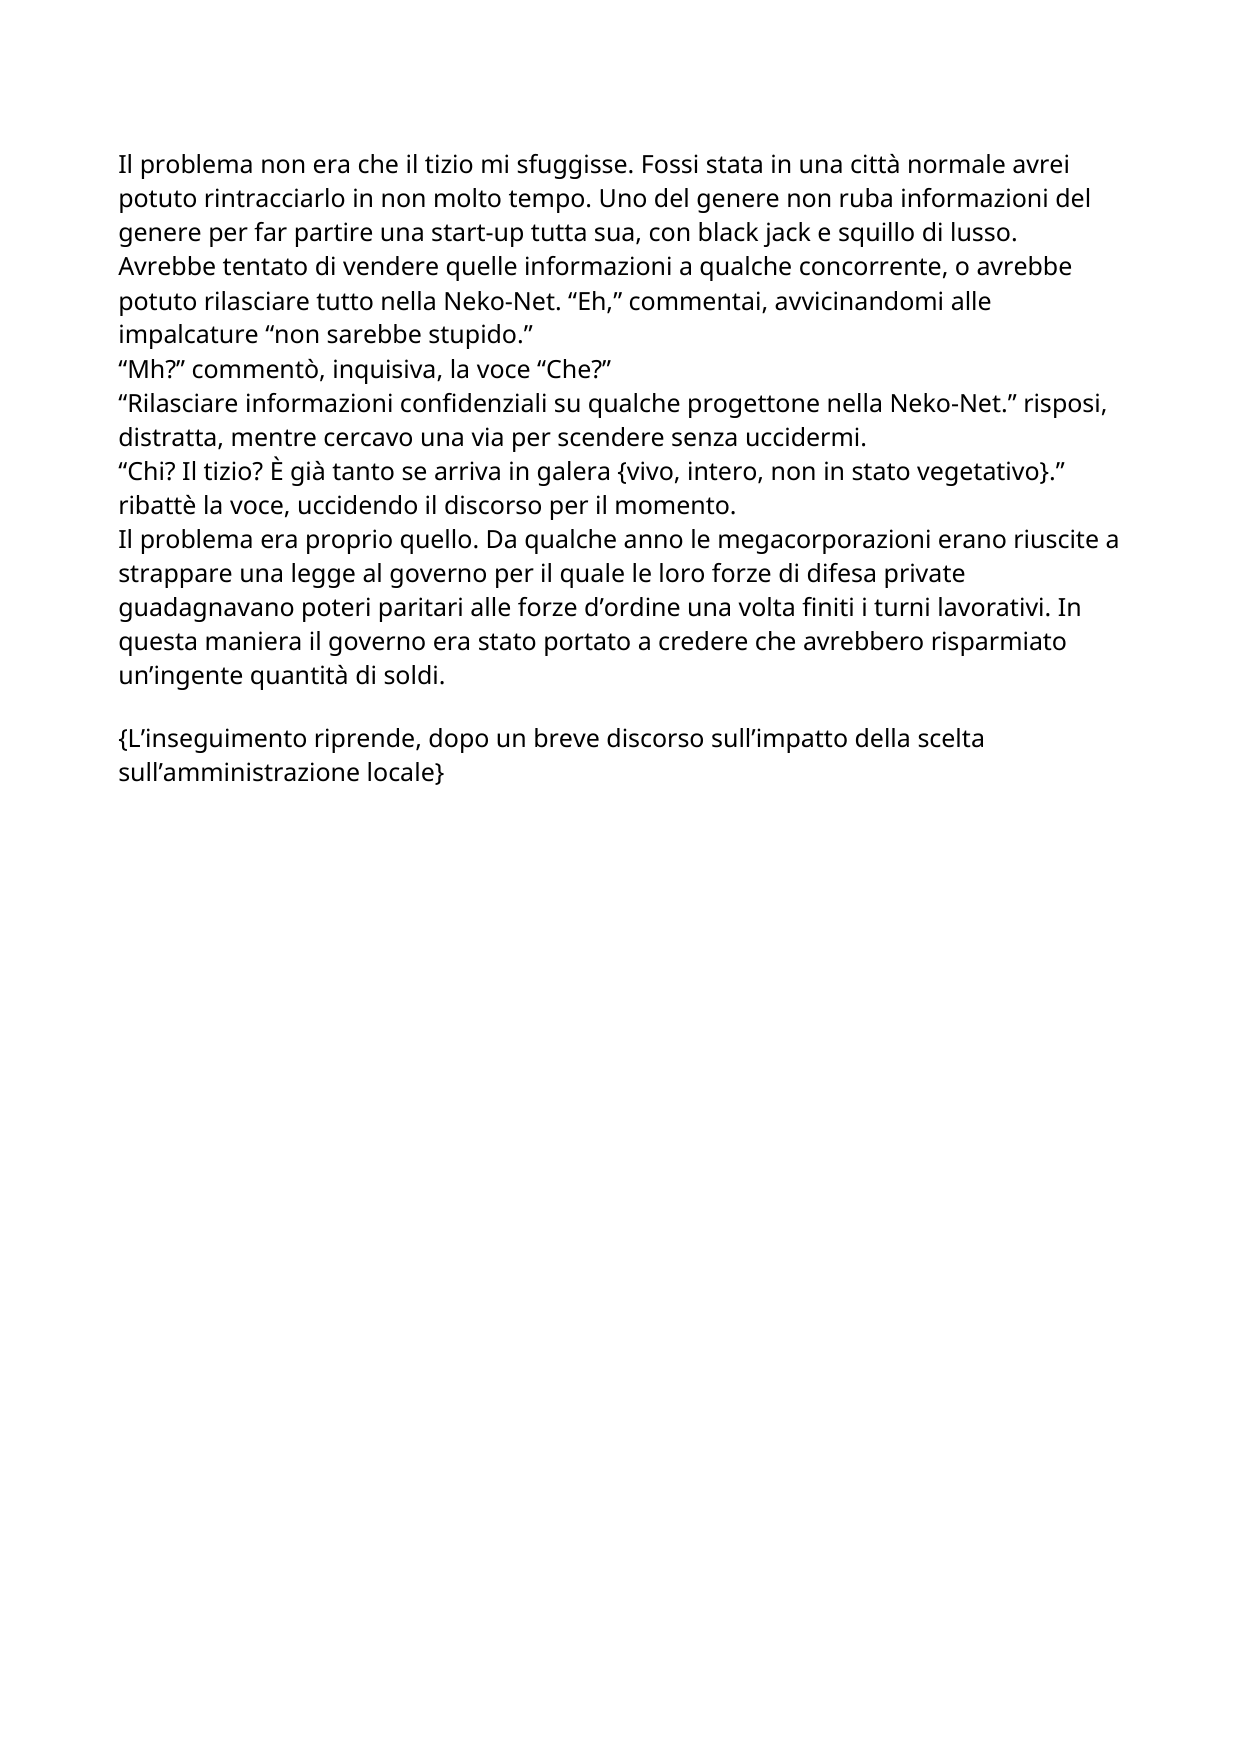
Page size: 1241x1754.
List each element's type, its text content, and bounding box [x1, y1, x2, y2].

text Il problema era proprio quello. Da qualche anno le megacorporazioni erano riuscite a strappare una legge al governo per il quale le loro forze di difesa private guadagnavano poteri paritari alle forze d’ordine una volta finiti i turni lavorativi. In questa maniera il governo era stato portato a credere che avrebbero risparmiato un’ingente quantità di soldi. [118, 522, 1122, 692]
text {L’inseguimento riprende, dopo un breve discorso sull’impatto della scelta sull’amministrazione locale} [118, 721, 1122, 789]
text Il problema non era che il tizio mi sfuggisse. Fossi stata in una città normale avrei potuto rintracciarlo in non molto tempo. Uno del genere non ruba informazioni del genere per far partire una start-up tutta sua, con black jack e squillo di lusso. Avrebbe tentato di vendere quelle informazioni a qualche concorrente, o avrebbe potuto rilasciare tutto nella Neko-Net. “Eh,” commentai, avvicinandomi alle impalcature “non sarebbe stupido.” [118, 147, 1122, 351]
text “Rilasciare informazioni confidenziali su qualche progettone nella Neko-Net.” risposi, distratta, mentre cercavo una via per scendere senza uccidermi. [118, 385, 1122, 453]
text “Chi? Il tizio? È già tanto se arriva in galera {vivo, intero, non in stato vegetativo}.” ribattè la voce, uccidendo il discorso per il momento. [118, 453, 1122, 522]
text “Mh?” commentò, inquisiva, la voce “Che?” [118, 351, 1122, 385]
